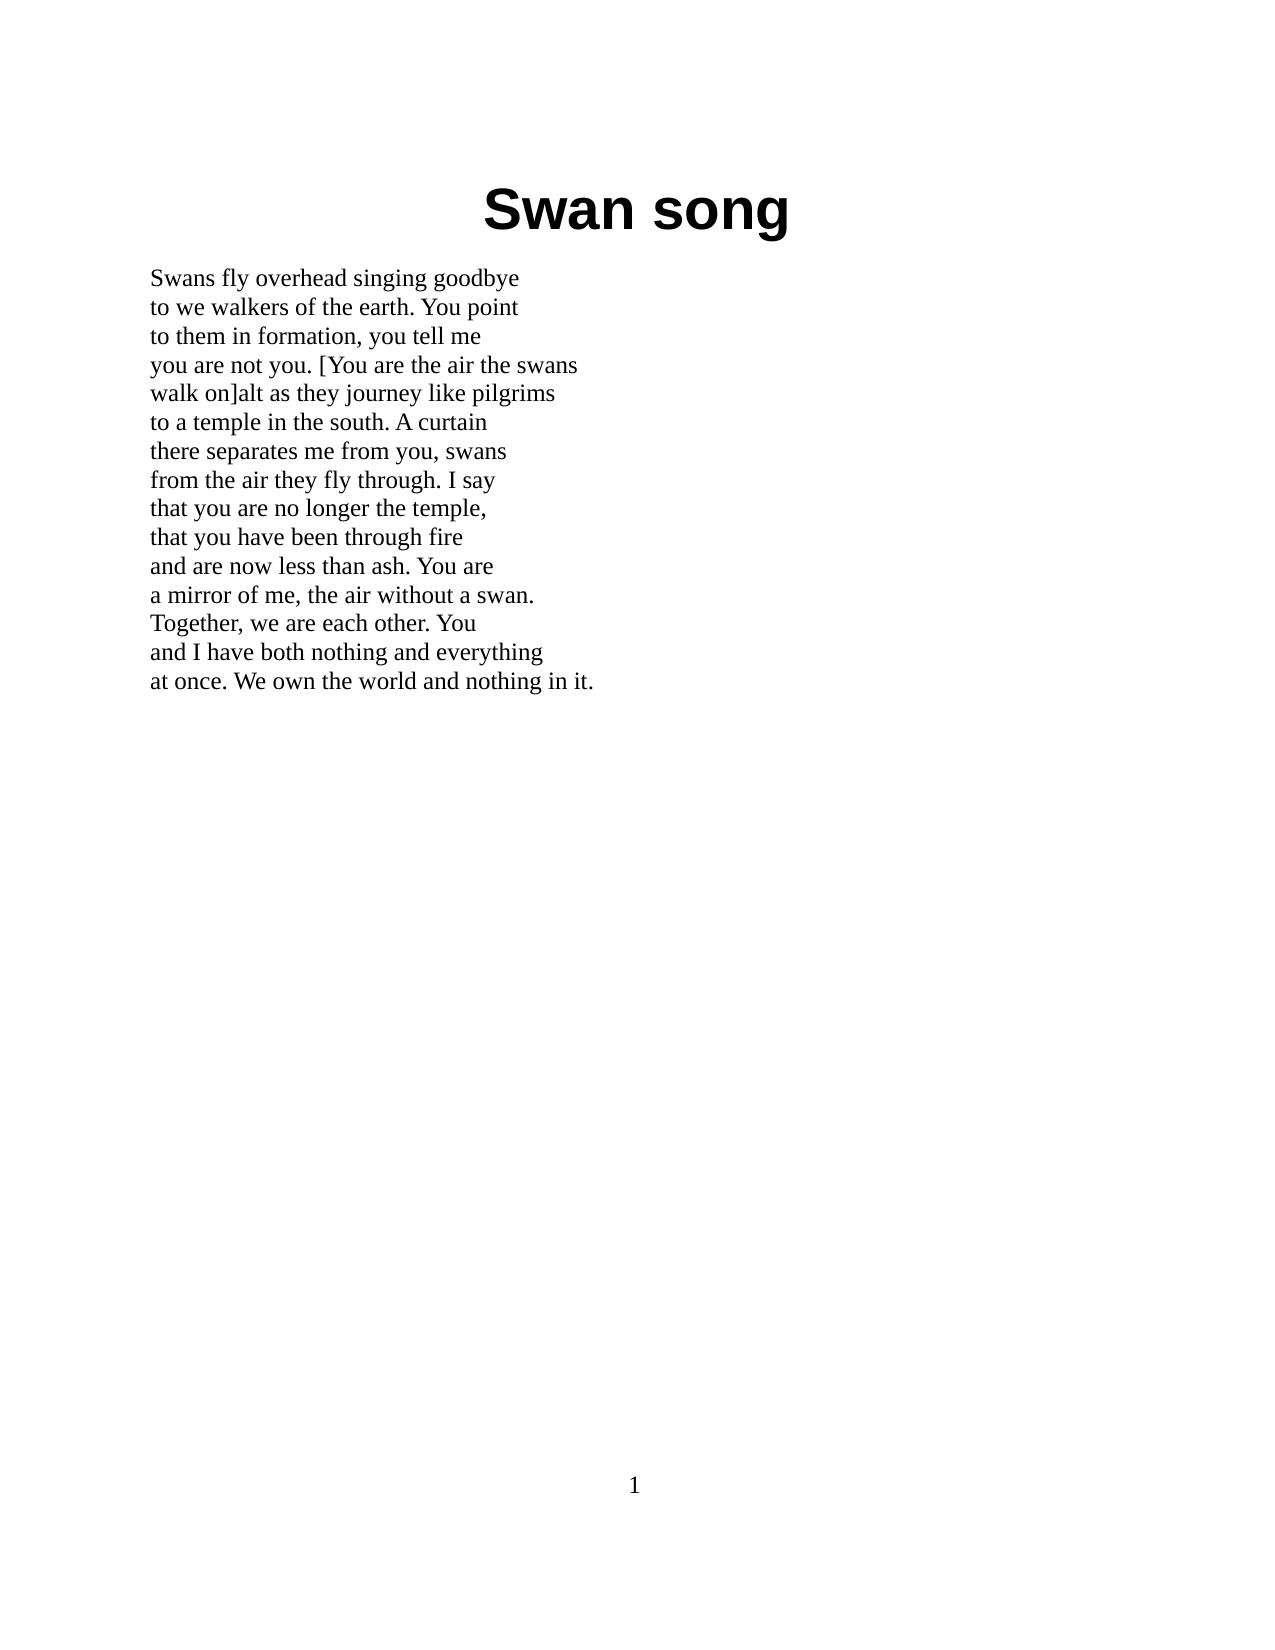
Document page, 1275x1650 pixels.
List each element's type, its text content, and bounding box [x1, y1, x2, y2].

text Swans fly overhead singing goodbye to we walkers of the earth. You point to them in formation, you tell me you are not you. [You are the air the swans walk on]alt as they journey like pilgrims to a temple in the south. A curtain there separates me from you, swans from the air they fly through. I say that you are no longer the temple, that you have been through fire and are now less than ash. You are a mirror of me, the air without a swan. Together, we are each other. You and I have both nothing and everything at once. We own the world and nothing in it. [150, 263, 1125, 695]
title Swan song [150, 175, 1125, 242]
